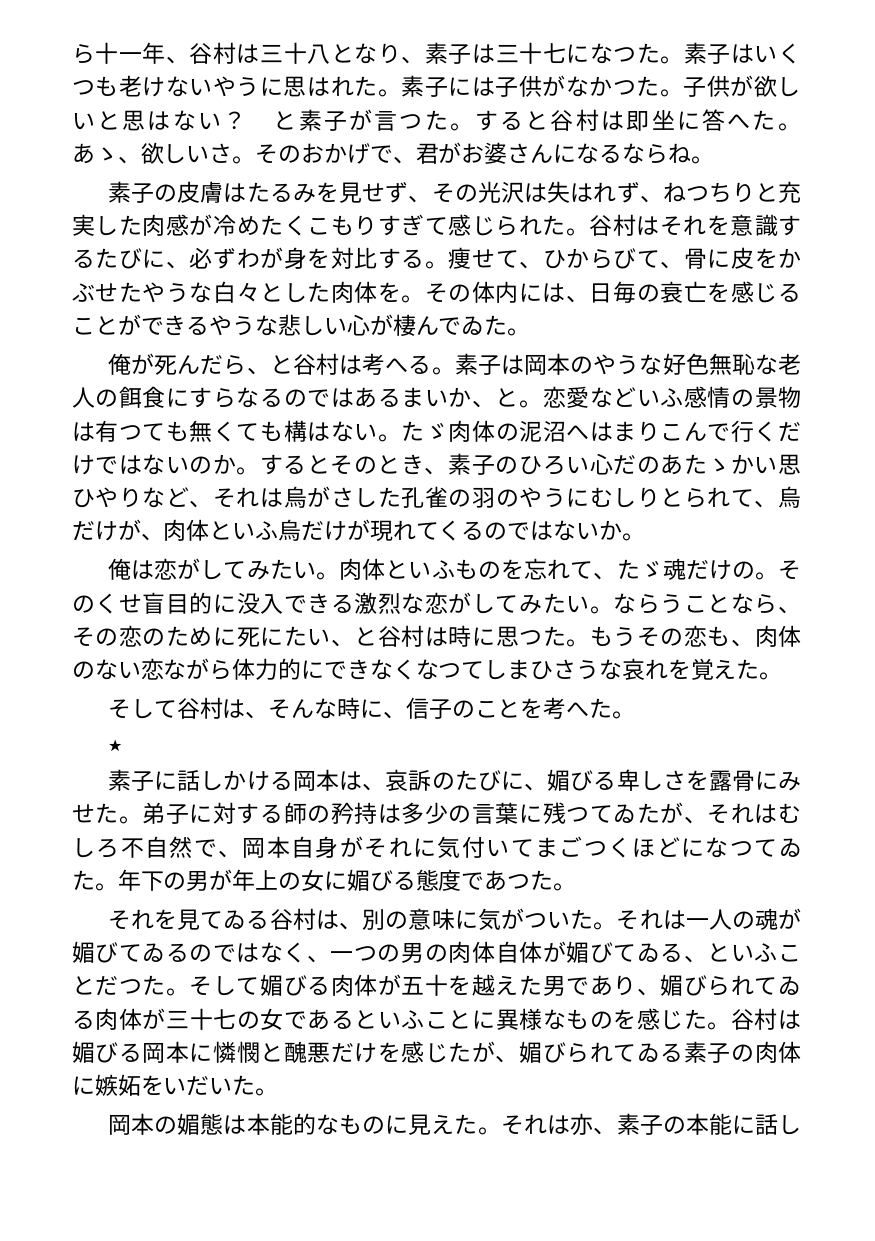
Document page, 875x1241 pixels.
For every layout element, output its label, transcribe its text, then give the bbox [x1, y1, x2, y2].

text 俺が死んだら、と谷村は考へる。素子は岡本のやうな好色無恥な老人の餌食にすらなるのではあるまいか、と。恋愛などいふ感情の景物は有つても無くても構はない。たゞ肉体の泥沼へはまりこんで行くだけではないのか。するとそのとき、素子のひろい心だのあたゝかい思ひやりなど、それは烏がさした孔雀の羽のやうにむしりとられて、烏だけが、肉体といふ烏だけが現れてくるのではないか。 [72, 347, 802, 546]
text 俺は恋がしてみたい。肉体といふものを忘れて、たゞ魂だけの。そのくせ盲目的に没入できる激烈な恋がしてみたい。ならうことなら、その恋のために死にたい、と谷村は時に思つた。もうその恋も、肉体のない恋ながら体力的にできなくなつてしまひさうな哀れを覚えた。 [72, 552, 802, 685]
text 岡本の媚態は本能的なものに見えた。それは亦、素子の本能に話し [72, 1107, 802, 1140]
text 素子に話しかける岡本は、哀訴のたびに、媚びる卑しさを露骨にみせた。弟子に対する師の矜持は多少の言葉に残つてゐたが、それはむしろ不自然で、岡本自身がそれに気付いてまごつくほどになつてゐた。年下の男が年上の女に媚びる態度であつた。 [72, 763, 802, 896]
text それを見てゐる谷村は、別の意味に気がついた。それは一人の魂が媚びてゐるのではなく、一つの男の肉体自体が媚びてゐる、といふことだつた。そして媚びる肉体が五十を越えた男であり、媚びられてゐる肉体が三十七の女であるといふことに異様なものを感じた。谷村は媚びる岡本に憐憫と醜悪だけを感じたが、媚びられてゐる素子の肉体に嫉妬をいだいた。 [72, 902, 802, 1101]
text 素子の皮膚はたるみを見せず、その光沢は失はれず、ねつちりと充実した肉感が冷めたくこもりすぎて感じられた。谷村はそれを意識するたびに、必ずわが身を対比する。痩せて、ひからびて、骨に皮をかぶせたやうな白々とした肉体を。その体内には、日毎の衰亡を感じることができるやうな悲しい心が棲んでゐた。 [72, 175, 802, 341]
text ★ [72, 730, 802, 757]
text ら十一年、谷村は三十八となり、素子は三十七になつた。素子はいくつも老けないやうに思はれた。素子には子供がなかつた。子供が欲しいと思はない？ と素子が言つた。すると谷村は即坐に答へた。あゝ、欲しいさ。そのおかげで、君がお婆さんになるならね。 [72, 36, 802, 169]
text そして谷村は、そんな時に、信子のことを考へた。 [72, 691, 802, 724]
